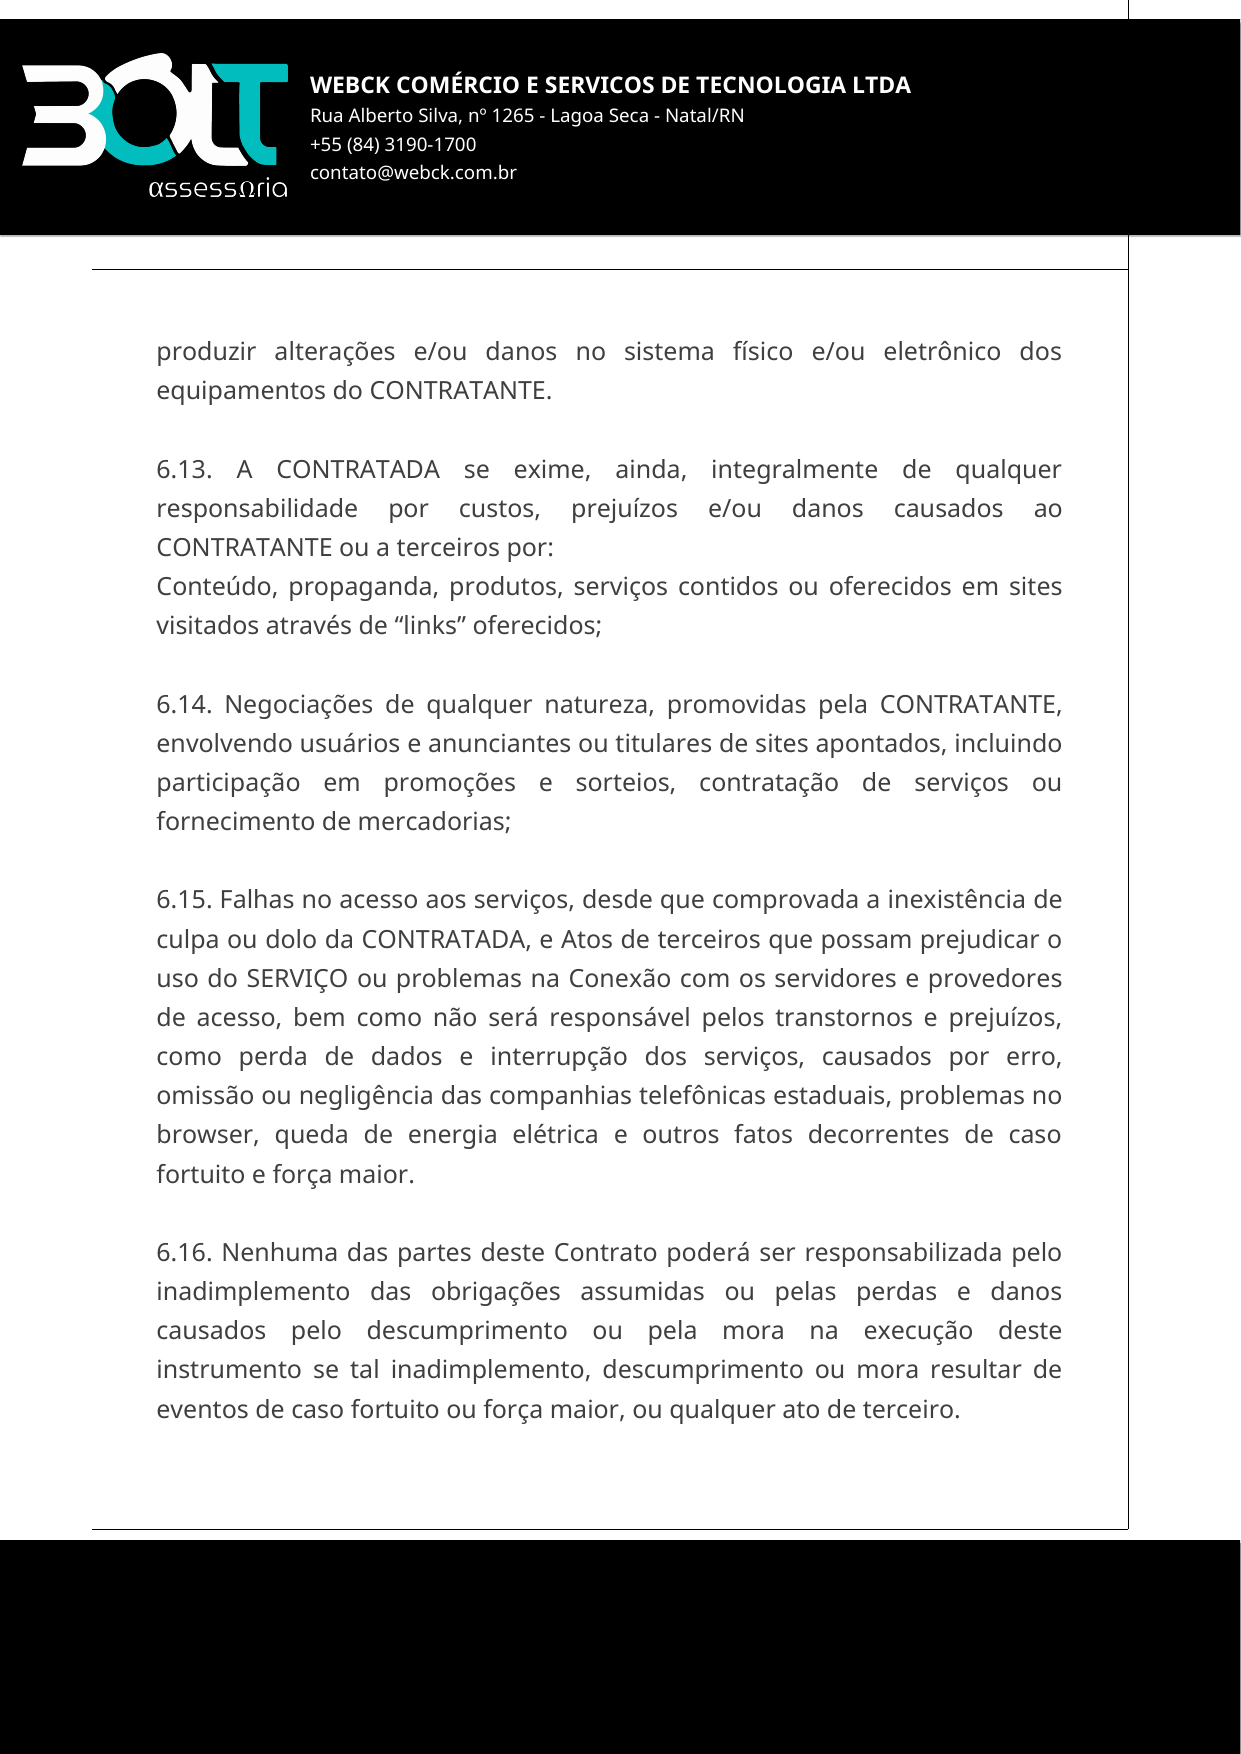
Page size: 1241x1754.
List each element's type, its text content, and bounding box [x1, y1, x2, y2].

text 6.14. Negociações de qualquer natureza, promovidas pela CONTRATANTE, envolvendo usuários e anunciantes ou titulares de sites apontados, incluindo participação em promoções e sorteios, contratação de serviços ou fornecimento de mercadorias; [92, 622, 1128, 818]
text 6.12. A CONTRATADA se exime de qualquer responsabilidade pelos danos e prejuízos de qualquer natureza que possam decorrer da presença de vírus ou de outros elementos nocivos nos conteúdos e que, desta forma, possam produzir alterações e/ou danos no sistema físico e/ou eletrônico dos equipamentos do CONTRATANTE. [92, 269, 1128, 387]
text 6.15. Falhas no acesso aos serviços, desde que comprovada a inexistência de culpa ou dolo da CONTRATADA, e Atos de terceiros que possam prejudicar o uso do SERVIÇO ou problemas na Conexão com os servidores e provedores de acesso, bem como não será responsável pelos transtornos e prejuízos, como perda de dados e interrupção dos serviços, causados por erro, omissão ou negligência das companhias telefônicas estaduais, problemas no browser, queda de energia elétrica e outros fatos decorrentes de caso fortuito e força maior. [92, 818, 1128, 1170]
text Conteúdo, propaganda, produtos, serviços contidos ou oferecidos em sites visitados através de “links” oferecidos; [92, 504, 1128, 622]
text 6.16. Nenhuma das partes deste Contrato poderá ser responsabilizada pelo inadimplemento das obrigações assumidas ou pelas perdas e danos causados pelo descumprimento ou pela mora na execução deste instrumento se tal inadimplemento, descumprimento ou mora resultar de eventos de caso fortuito ou força maior, ou qualquer ato de terceiro. [92, 1170, 1128, 1425]
text 6.13. A CONTRATADA se exime, ainda, integralmente de qualquer responsabilidade por custos, prejuízos e/ou danos causados ao CONTRATANTE ou a terceiros por: [92, 387, 1128, 504]
